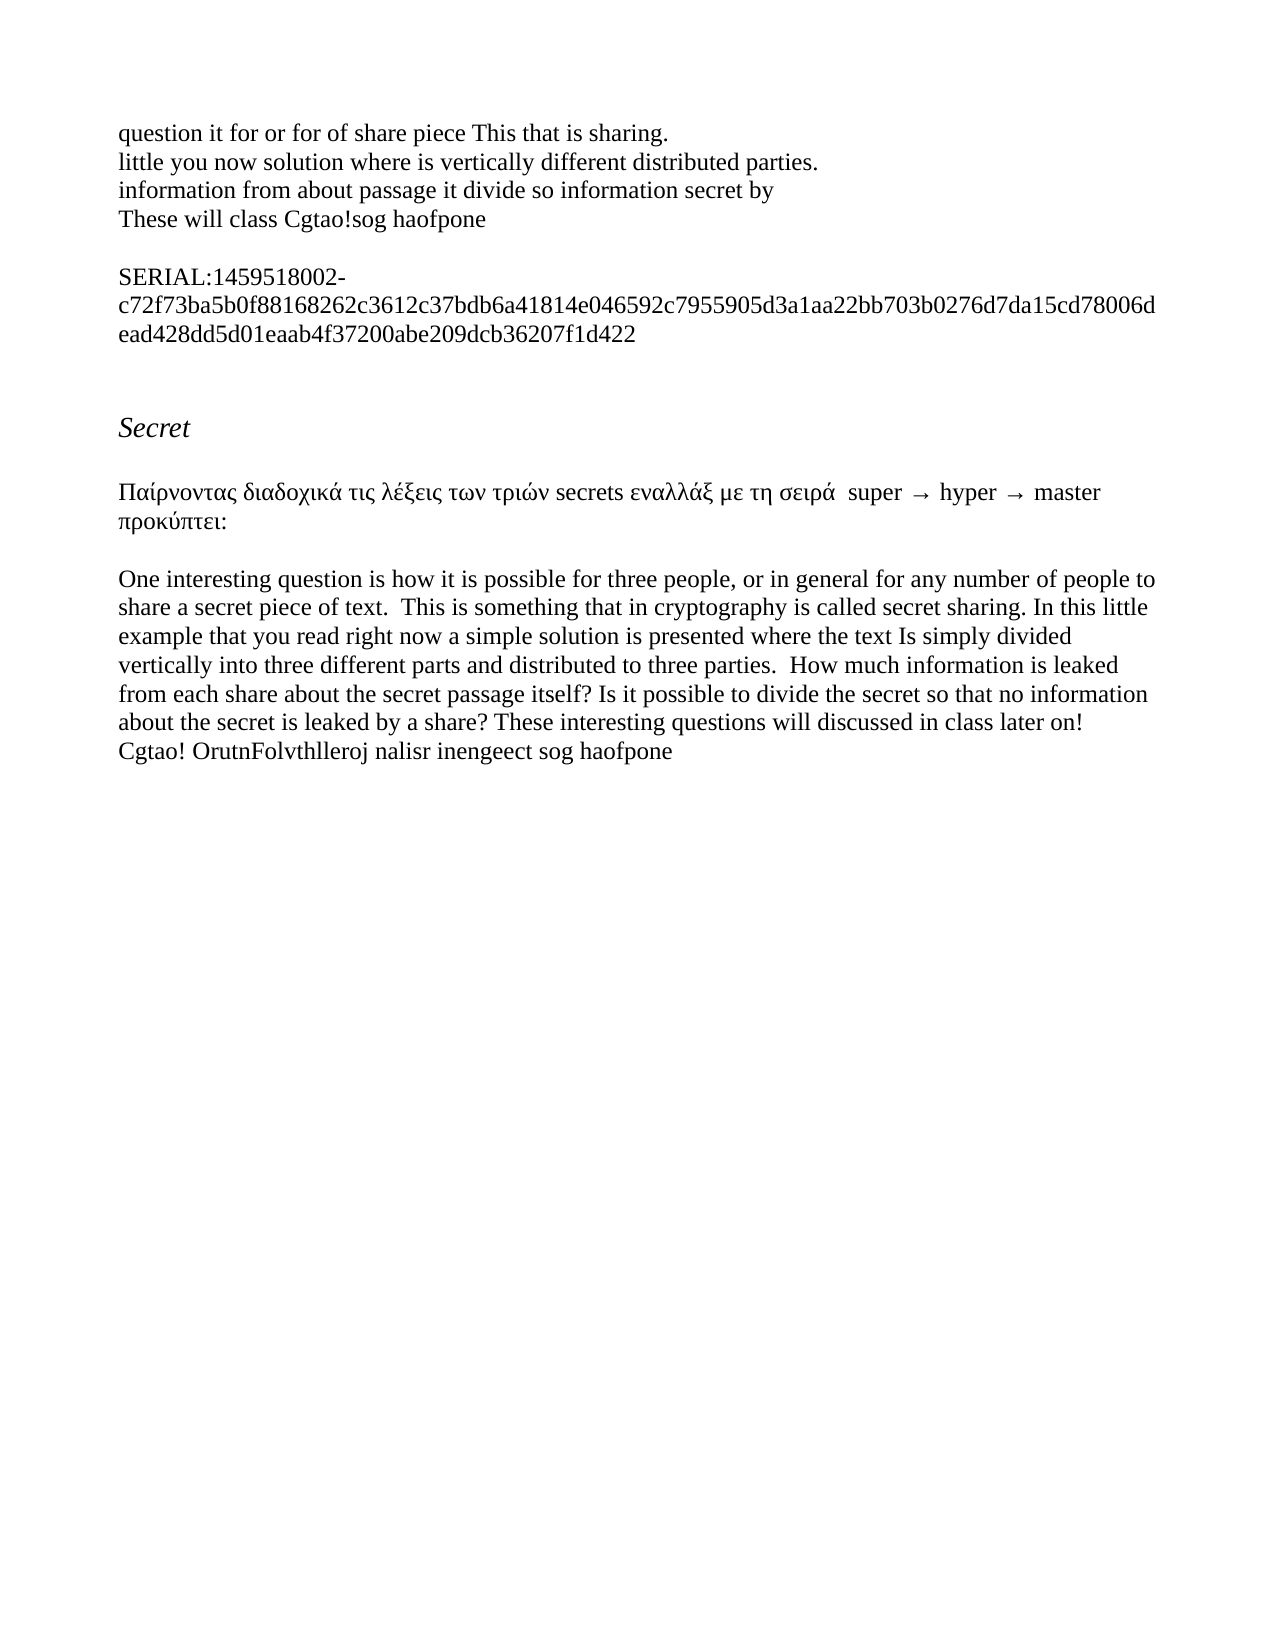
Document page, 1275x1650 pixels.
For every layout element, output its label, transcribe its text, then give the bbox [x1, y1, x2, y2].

text SERIAL:1459518002-c72f73ba5b0f88168262c3612c37bdb6a41814e046592c7955905d3a1aa22bb703b0276d7da15cd78006dead428dd5d01eaab4f37200abe209dcb36207f1d422 [118, 262, 1157, 348]
text One interesting question is how it is possible for three people, or in general for any number οf people to share a secret piece of text. This is something that in cryptography is called secret sharing. In this little example that you read right now a simple solution is presented where the text Is simply divided vertically into three different parts and distributed to three parties. How much information is leaked from each share about the secret passage itself? Is it possible to divide the secret so that no information about the secret is leaked by a share? These interesting questions will discussed in class later on! Cgtao! OrutnFolvthlleroj nalisr inengeect sog haofpone [118, 564, 1157, 765]
text information from about passage it divide so information secret by [118, 176, 1157, 204]
text These will class Cgtao!sog haofpone [118, 204, 1157, 233]
text προκύπτει: [118, 506, 1157, 535]
text little you now solution where is vertically different distributed parties. [118, 147, 1157, 176]
text Secret [118, 410, 1157, 444]
text Παίρνοντας διαδοχικά τις λέξεις των τριών secrets εναλλάξ με τη σειρά super → hyper → master [118, 477, 1157, 506]
text question it for or for of share piece This that is sharing. [118, 118, 1157, 147]
